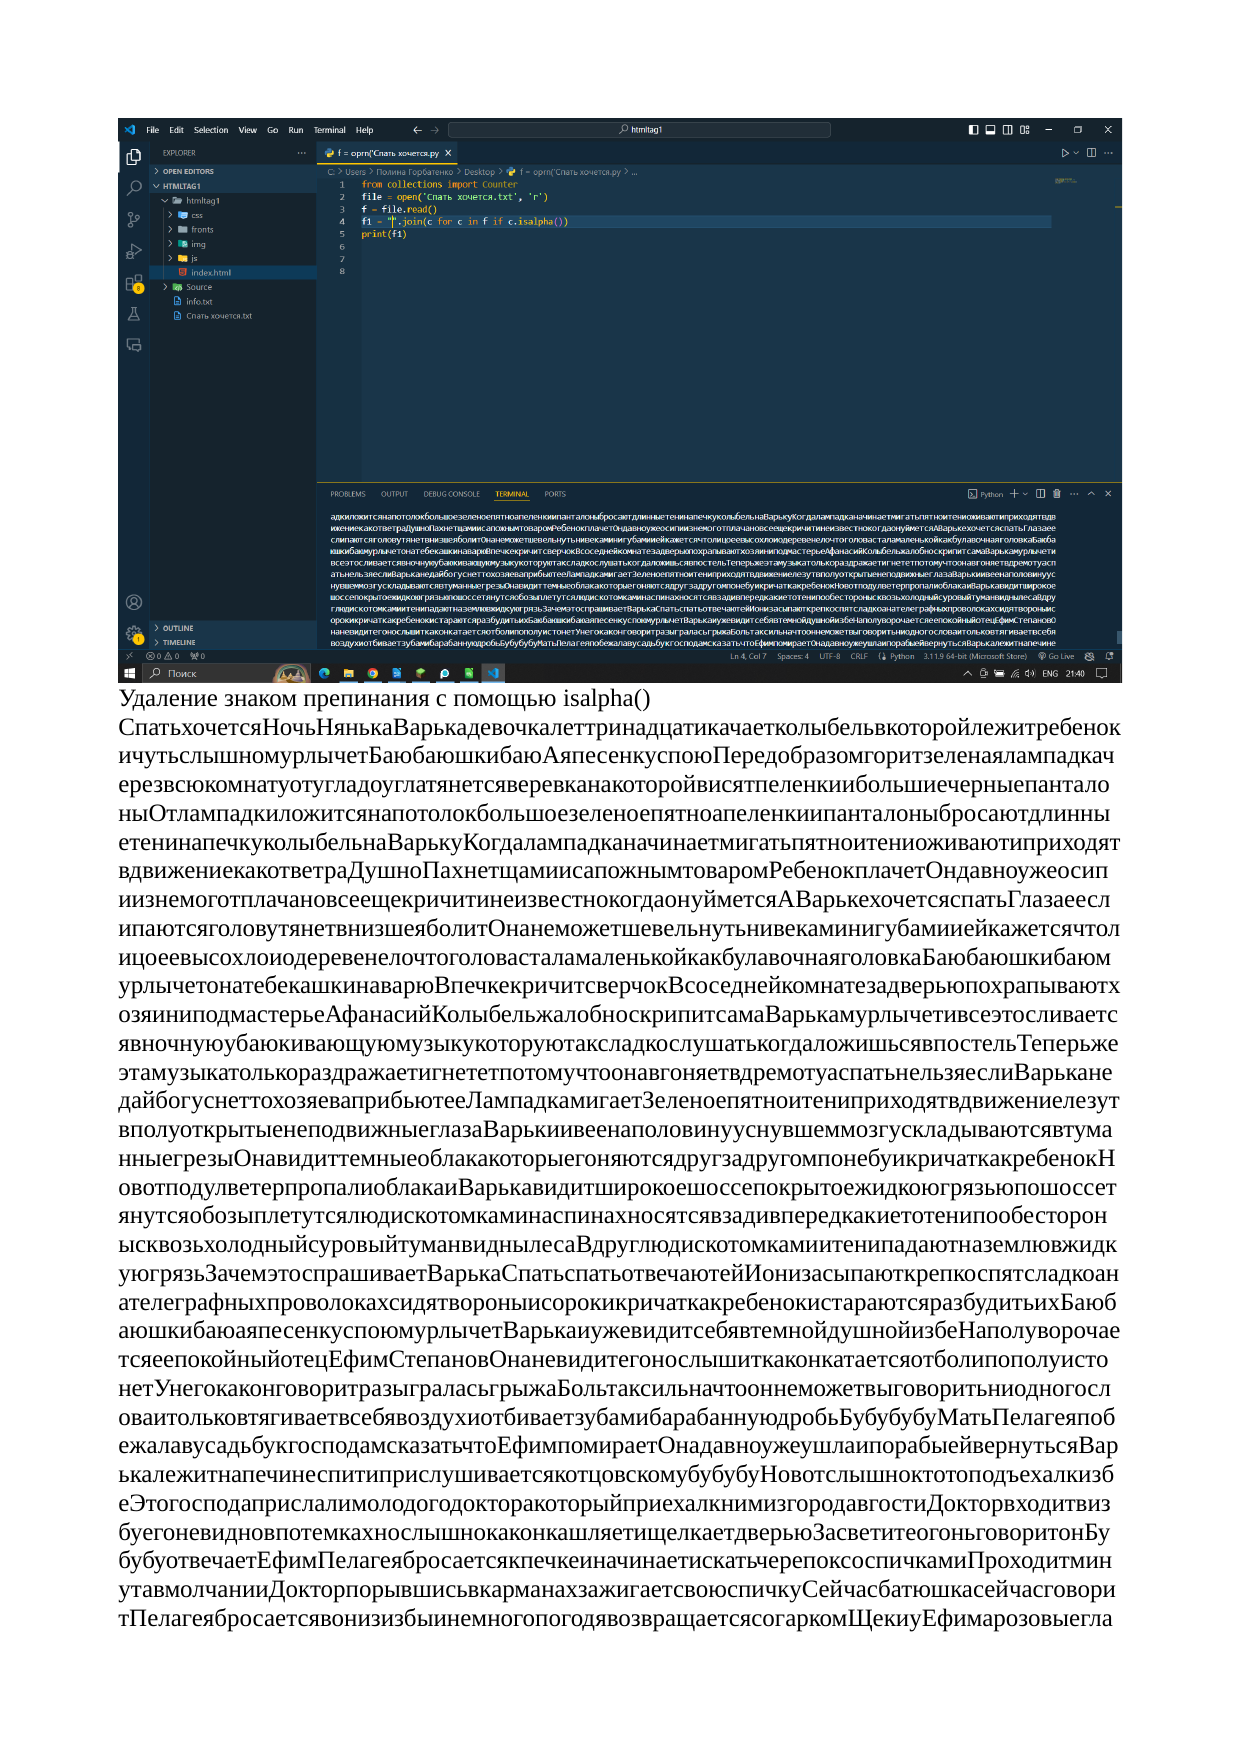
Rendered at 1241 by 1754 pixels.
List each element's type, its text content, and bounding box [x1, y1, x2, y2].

text Удаление знаком препинания с помощью isalpha() [118, 683, 1122, 712]
text СпатьхочетсяНочьНянькаВарькадевочкалеттринадцатикачаетколыбельвкоторойлежитребенокичутьслышномурлычетБаюбаюшкибаюАяпесенкуспоюПередобразомгоритзеленаялампадкачерезвсюкомнатуотугладоуглатянетсяверевканакоторойвисятпеленкиибольшиечерныепанталоныОтлампадкиложитсянапотолокбольшоезеленоепятноапеленкиипанталоныбросаютдлинныетенинапечкуколыбельнаВарькуКогдалампадканачинаетмигатьпятноитениоживаютиприходятвдвижениекакответраДушноПахнетщамиисапожнымтоваромРебенокплачетОндавноужеосипиизнемоготплачановсеещекричитинеизвестнокогдаонуйметсяАВарькехочетсяспатьГлазаееслипаютсяголовутянетвнизшеяболитОнанеможетшевельнутьнивекаминигубамииейкажетсячтолицоеевысохлоиодеревенелочтоголовасталамаленькойкакбулавочнаяголовкаБаюбаюшкибаюмурлычетонатебекашкинаварюВпечкекричитсверчокВсоседнейкомнатезадверьюпохрапываютхозяиниподмастерьеАфанасийКолыбельжалобноскрипитсамаВарькамурлычетивсеэтосливаетсявночнуюубаюкивающуюмузыкукоторуютаксладкослушатькогдаложишьсявпостельТеперьжеэтамузыкатолькораздражаетигнететпотомучтоонавгоняетвдремотуаспатьнельзяеслиВарьканедайбогуснеттохозяеваприбьютееЛампадкамигаетЗеленоепятноитениприходятвдвижениелезутвполуоткрытыенеподвижныеглазаВарькиивеенаполовинууснувшеммозгускладываютсявтуманныегрезыОнавидиттемныеоблакакоторыегоняютсядругзадругомпонебуикричаткакребенокНовотподулветерпропалиоблакаиВарькавидитширокоешоссепокрытоежидкоюгрязьюпошоссетянутсяобозыплетутсялюдискотомкаминаспинахносятсявзадивпередкакиетотенипообесторонысквозьхолодныйсуровыйтуманвиднылесаВдруглюдискотомкамиитенипадаютназемлювжидкуюгрязьЗачемэтоспрашиваетВарькаСпатьспатьотвечаютейИонизасыпаюткрепкоспятсладкоанателеграфныхпроволокахсидятвороныисорокикричаткакребенокистараютсяразбудитьихБаюбаюшкибаюаяпесенкуспоюмурлычетВарькаиужевидитсебявтемнойдушнойизбеНаполуворочаетсяеепокойныйотецЕфимСтепановОнаневидитегонослышиткаконкатаетсяотболипополуистонетУнегокаконговоритразыграласьгрыжаБольтаксильначтооннеможетвыговоритьниодногословаитольковтягиваетвсебявоздухиотбиваетзубамибарабаннуюдробьБубубубуМатьПелагеяпобежалавусадьбукгосподамсказатьчтоЕфимпомираетОнадавноужеушлаипорабыейвернутьсяВарькалежитнапечинеспитиприслушиваетсякотцовскомубубубуНовотслышноктотоподъехалкизбеЭтогосподаприслалимолодогодокторакоторыйприехалкнимизгородавгостиДокторвходитвизбуегоневидновпотемкахнослышнокаконкашляетищелкаетдверьюЗасветитеогоньговоритонБубубуотвечаетЕфимПелагеябросаетсякпечкеиначинаетискатьчерепоксоспичкамиПроходитминутавмолчанииДокторпорывшисьвкарманахзажигаетсвоюспичкуСейчасбатюшкасейчасговоритПелагеябросаетсявонизизбыинемногопогодявозвращаетсясогаркомЩекиуЕфимарозовыегла [118, 712, 1122, 1632]
picture [118, 118, 1123, 683]
